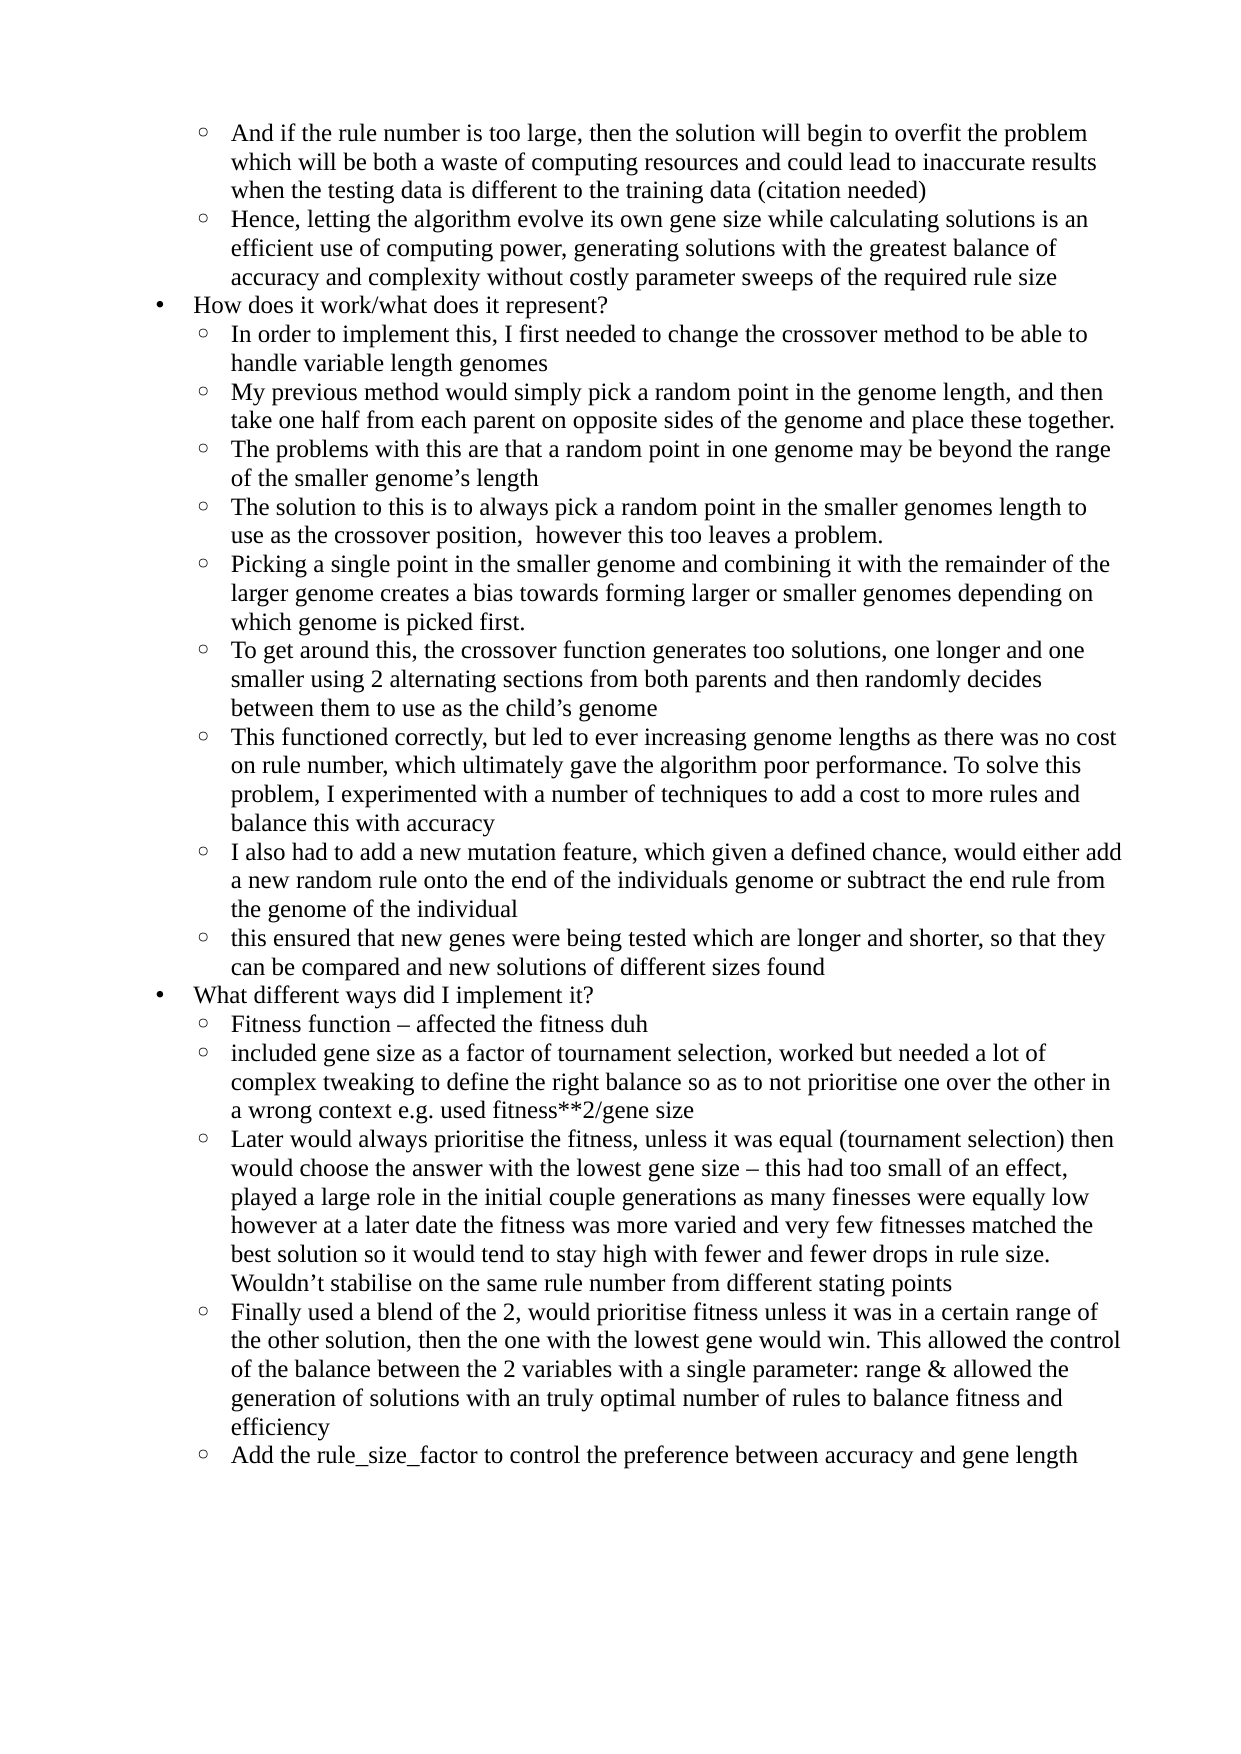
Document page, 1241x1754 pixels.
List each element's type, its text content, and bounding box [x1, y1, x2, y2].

list Fitness function – affected the fitness duh [193, 1009, 1122, 1038]
list My previous method would simply pick a random point in the genome length, and then take one half from each parent on opposite sides of the genome and place these together. [193, 377, 1122, 434]
list Finally used a blend of the 2, would prioritise fitness unless it was in a certain range of the other solution, then the one with the lowest gene would win. This allowed the control of the balance between the 2 variables with a single parameter: range & allowed the generation of solutions with an truly optimal number of rules to balance fitness and efficiency [193, 1297, 1122, 1441]
list How does it work/what does it represent? [156, 291, 1122, 319]
list The problems with this are that a random point in one genome may be beyond the range of the smaller genome’s length [193, 434, 1122, 492]
list included gene size as a factor of tournament selection, worked but needed a lot of complex tweaking to define the right balance so as to not prioritise one over the other in a wrong context e.g. used fitness**2/gene size [193, 1038, 1122, 1124]
list In order to implement this, I first needed to change the crossover method to be able to handle variable length genomes [193, 319, 1122, 377]
list This functioned correctly, but led to ever increasing genome lengths as there was no cost on rule number, which ultimately gave the algorithm poor performance. To solve this problem, I experimented with a number of techniques to add a cost to more rules and balance this with accuracy [193, 722, 1122, 837]
list And if the rule number is too large, then the solution will begin to overfit the problem which will be both a waste of computing resources and could lead to inaccurate results when the testing data is different to the training data (citation needed) [193, 118, 1122, 204]
list What different ways did I implement it? [156, 981, 1122, 1009]
list The solution to this is to always pick a random point in the smaller genomes length to use as the crossover position, however this too leaves a problem. [193, 492, 1122, 549]
list I also had to add a new mutation feature, which given a defined chance, would either add a new random rule onto the end of the individuals genome or subtract the end rule from the genome of the individual [193, 837, 1122, 923]
list Later would always prioritise the fitness, unless it was equal (tournament selection) then would choose the answer with the lowest gene size – this had too small of an effect, played a large role in the initial couple generations as many finesses were equally low however at a later date the fitness was more varied and very few fitnesses matched the best solution so it would tend to stay high with fewer and fewer drops in rule size. Wouldn’t stabilise on the same rule number from different stating points [193, 1124, 1122, 1297]
list To get around this, the crossover function generates too solutions, one longer and one smaller using 2 alternating sections from both parents and then randomly decides between them to use as the child’s genome [193, 636, 1122, 722]
list Add the rule_size_factor to control the preference between accuracy and gene length [193, 1441, 1122, 1469]
list Hence, letting the algorithm evolve its own gene size while calculating solutions is an efficient use of computing power, generating solutions with the greatest balance of accuracy and complexity without costly parameter sweeps of the required rule size [193, 204, 1122, 291]
list Picking a single point in the smaller genome and combining it with the remainder of the larger genome creates a bias towards forming larger or smaller genomes depending on which genome is picked first. [193, 549, 1122, 636]
list this ensured that new genes were being tested which are longer and shorter, so that they can be compared and new solutions of different sizes found [193, 923, 1122, 981]
